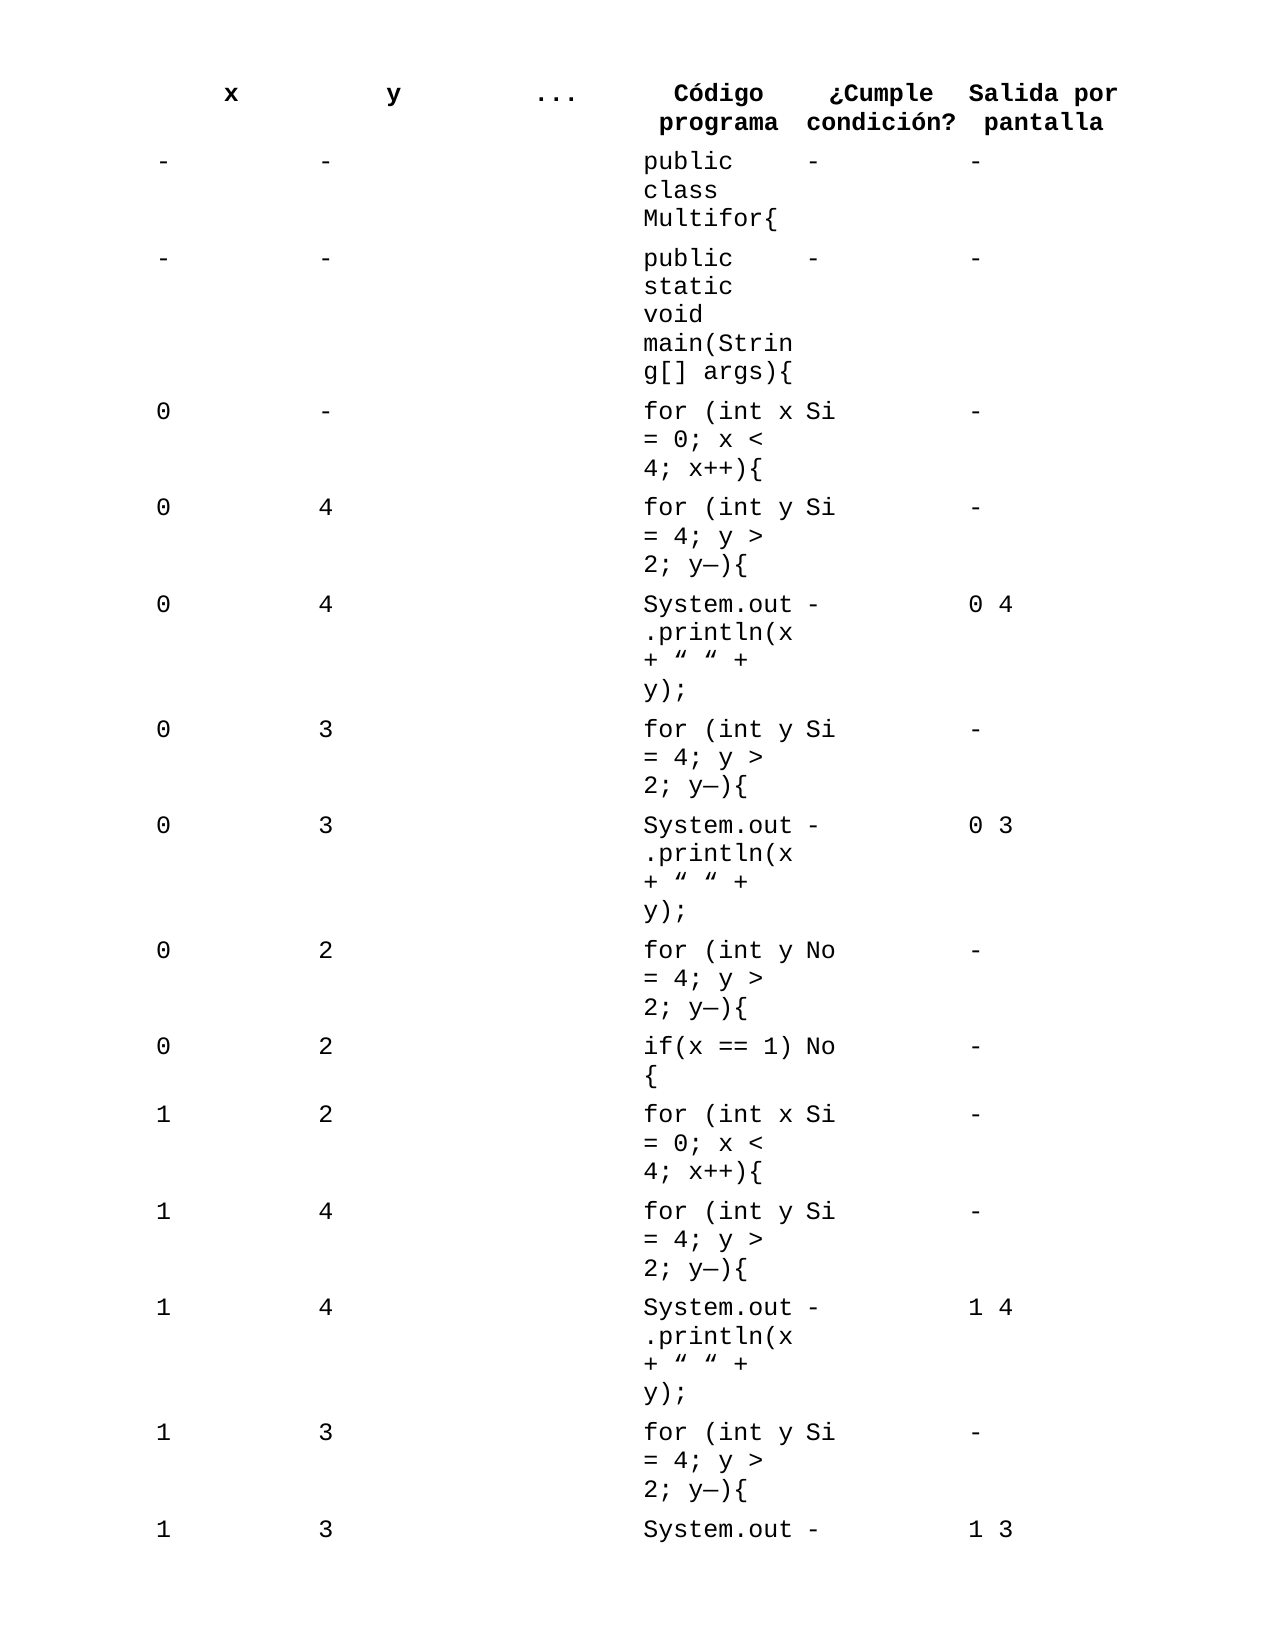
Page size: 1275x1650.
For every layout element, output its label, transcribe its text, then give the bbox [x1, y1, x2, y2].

table_cell 1 [150, 1510, 312, 1550]
table_cell - [963, 1096, 1125, 1193]
table_cell 0 [150, 807, 312, 932]
table_cell Si [800, 1096, 962, 1193]
table_cell 0 [150, 586, 312, 710]
table_cell for (int y = 4; y > 2; y—){ [638, 1193, 800, 1289]
table_cell public class Multifor{ [638, 143, 800, 239]
table_cell - [800, 1289, 962, 1414]
table_cell - [800, 807, 962, 932]
table_cell for (int x = 0; x < 4; x++){ [638, 1096, 800, 1193]
table_cell [475, 932, 637, 1028]
table_cell [475, 586, 637, 710]
table_cell System.out.println(x + “ “ + y); [638, 807, 800, 932]
table_cell - [963, 240, 1125, 393]
table_cell 1 [150, 1193, 312, 1289]
table_cell 1 4 [963, 1289, 1125, 1414]
table_cell 0 4 [963, 586, 1125, 710]
table_cell 1 [150, 1289, 312, 1414]
table_cell - [150, 240, 312, 393]
table_cell 0 [150, 1028, 312, 1096]
table_cell for (int y = 4; y > 2; y—){ [638, 932, 800, 1028]
table_cell [475, 1510, 637, 1550]
table_cell 2 [313, 1096, 475, 1193]
table_cell - [963, 710, 1125, 807]
table_cell System.out.println(x + “ “ + y); [638, 586, 800, 710]
table_cell for (int y = 4; y > 2; y—){ [638, 489, 800, 586]
table_cell - [150, 143, 312, 239]
table_cell [475, 807, 637, 932]
table_cell 0 3 [963, 807, 1125, 932]
table_cell 3 [313, 1414, 475, 1510]
table_cell Si [800, 710, 962, 807]
table_header Salida por pantalla [963, 75, 1125, 143]
table_cell public static void main(String[] args){ [638, 240, 800, 393]
table_cell [475, 143, 637, 239]
table_cell 4 [313, 489, 475, 586]
table_cell No [800, 932, 962, 1028]
table_cell 0 [150, 489, 312, 586]
table_cell 0 [150, 393, 312, 489]
table_header y [313, 75, 475, 143]
table_cell [475, 1414, 637, 1510]
table_cell [475, 1096, 637, 1193]
table_cell - [963, 1028, 1125, 1096]
table_cell - [800, 240, 962, 393]
table_cell 4 [313, 586, 475, 710]
table_cell Si [800, 393, 962, 489]
table_cell 1 [150, 1096, 312, 1193]
table_cell [475, 489, 637, 586]
table_cell [475, 1193, 637, 1289]
table_cell 3 [313, 710, 475, 807]
table_cell 4 [313, 1193, 475, 1289]
table_cell 1 3 [963, 1510, 1125, 1550]
table_cell 2 [313, 932, 475, 1028]
table_cell if(x == 1){ [638, 1028, 800, 1096]
table_cell - [963, 143, 1125, 239]
table_cell 2 [313, 1028, 475, 1096]
table_cell - [800, 586, 962, 710]
table_cell [475, 710, 637, 807]
table_header ... [475, 75, 637, 143]
table_header x [150, 75, 312, 143]
table_cell - [963, 393, 1125, 489]
table_cell - [963, 932, 1125, 1028]
table_cell Si [800, 1414, 962, 1510]
table_cell 1 [150, 1414, 312, 1510]
table_cell - [963, 1414, 1125, 1510]
table_cell No [800, 1028, 962, 1096]
table_cell - [800, 143, 962, 239]
table_cell - [963, 489, 1125, 586]
table_cell System.out [638, 1510, 800, 1550]
table_cell [475, 1028, 637, 1096]
table_cell System.out.println(x + “ “ + y); [638, 1289, 800, 1414]
table_cell - [313, 393, 475, 489]
table_cell for (int y = 4; y > 2; y—){ [638, 710, 800, 807]
table_cell Si [800, 1193, 962, 1289]
table_cell 3 [313, 1510, 475, 1550]
table_cell [475, 1289, 637, 1414]
table_cell - [963, 1193, 1125, 1289]
table_cell Si [800, 489, 962, 586]
table_cell for (int y = 4; y > 2; y—){ [638, 1414, 800, 1510]
table_cell [475, 240, 637, 393]
table_cell for (int x = 0; x < 4; x++){ [638, 393, 800, 489]
table_cell - [313, 240, 475, 393]
table_cell 4 [313, 1289, 475, 1414]
table_cell 3 [313, 807, 475, 932]
table_header Código programa [638, 75, 800, 143]
table_cell - [800, 1510, 962, 1550]
table_cell - [313, 143, 475, 239]
table_cell 0 [150, 932, 312, 1028]
table_header ¿Cumple condición? [800, 75, 962, 143]
table_cell 0 [150, 710, 312, 807]
table_cell [475, 393, 637, 489]
